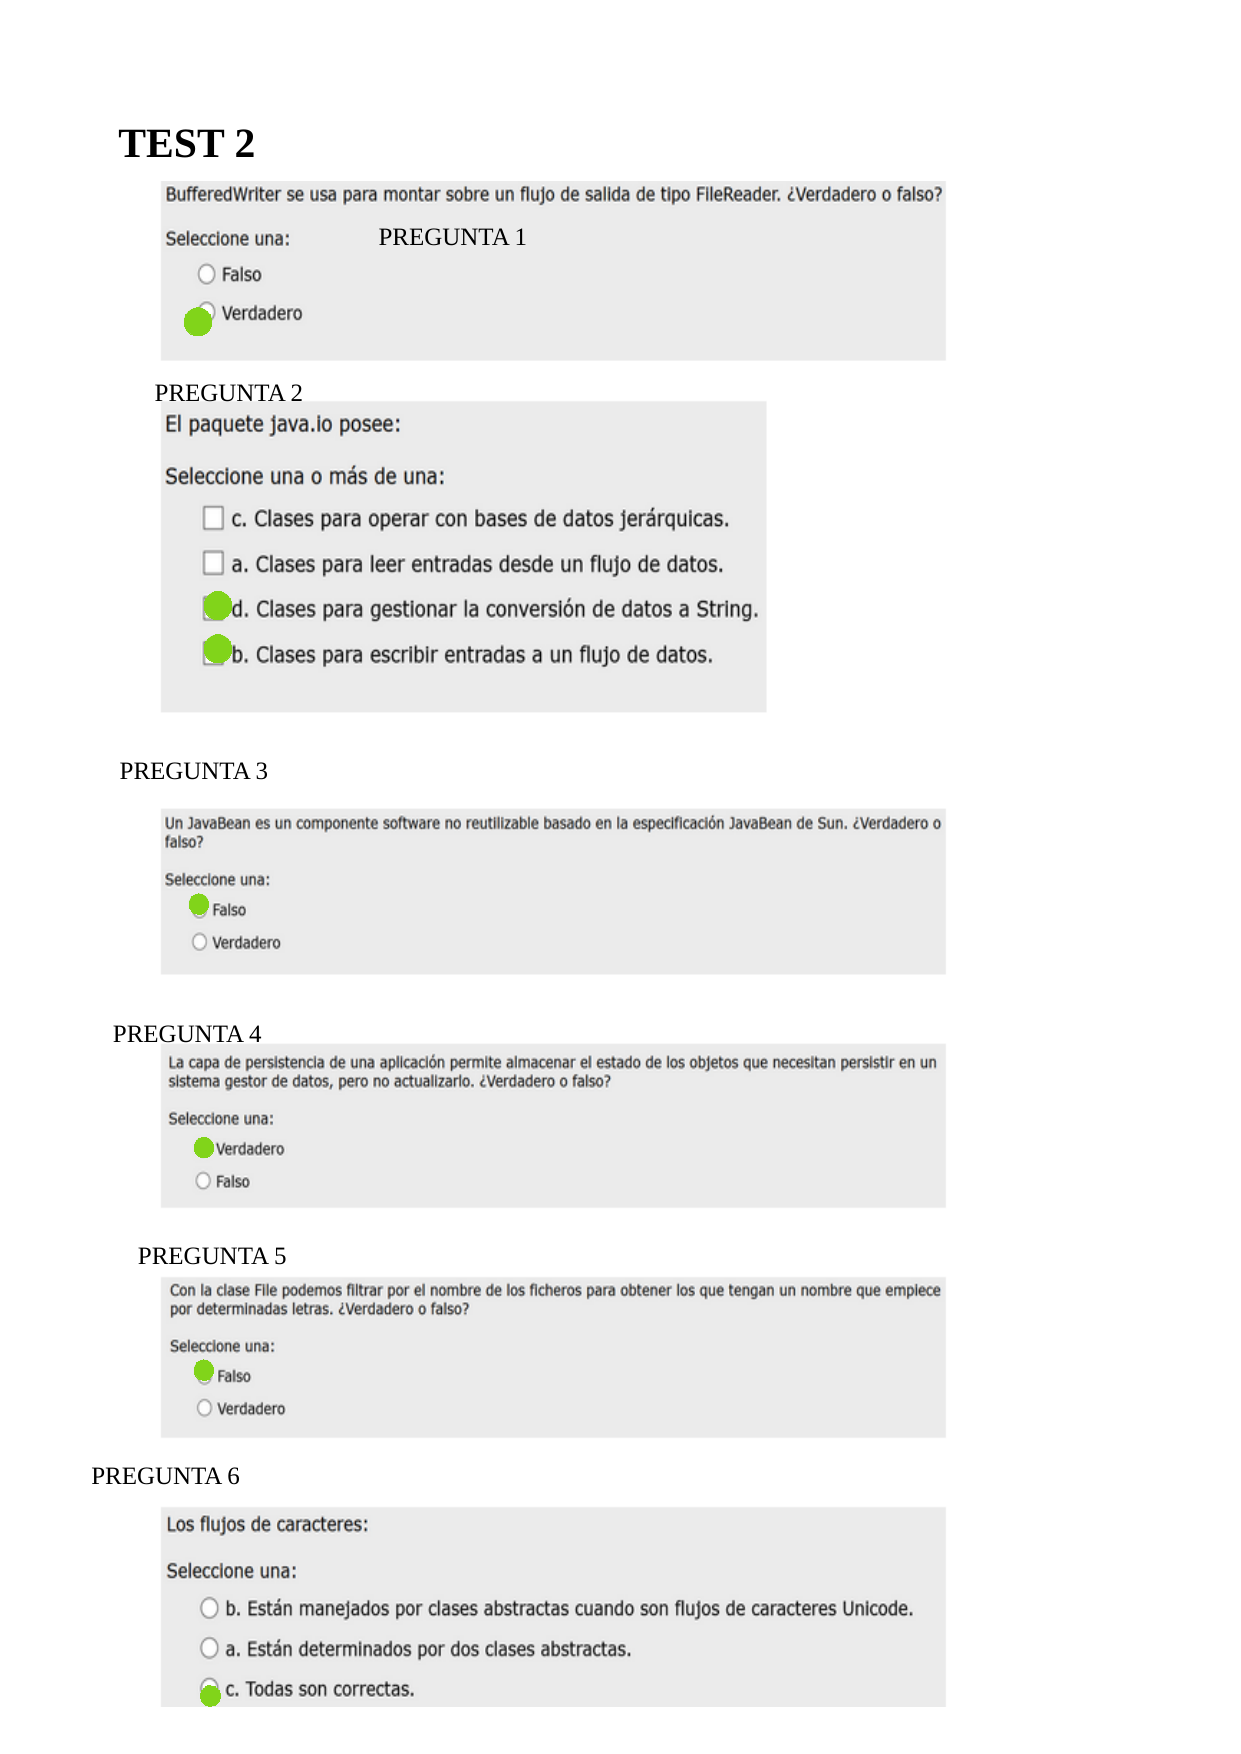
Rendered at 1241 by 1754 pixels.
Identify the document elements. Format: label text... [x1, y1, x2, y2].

picture [154, 181, 982, 1707]
text TEST 2 [118, 118, 1122, 166]
picture [156, 1249, 162, 1256]
